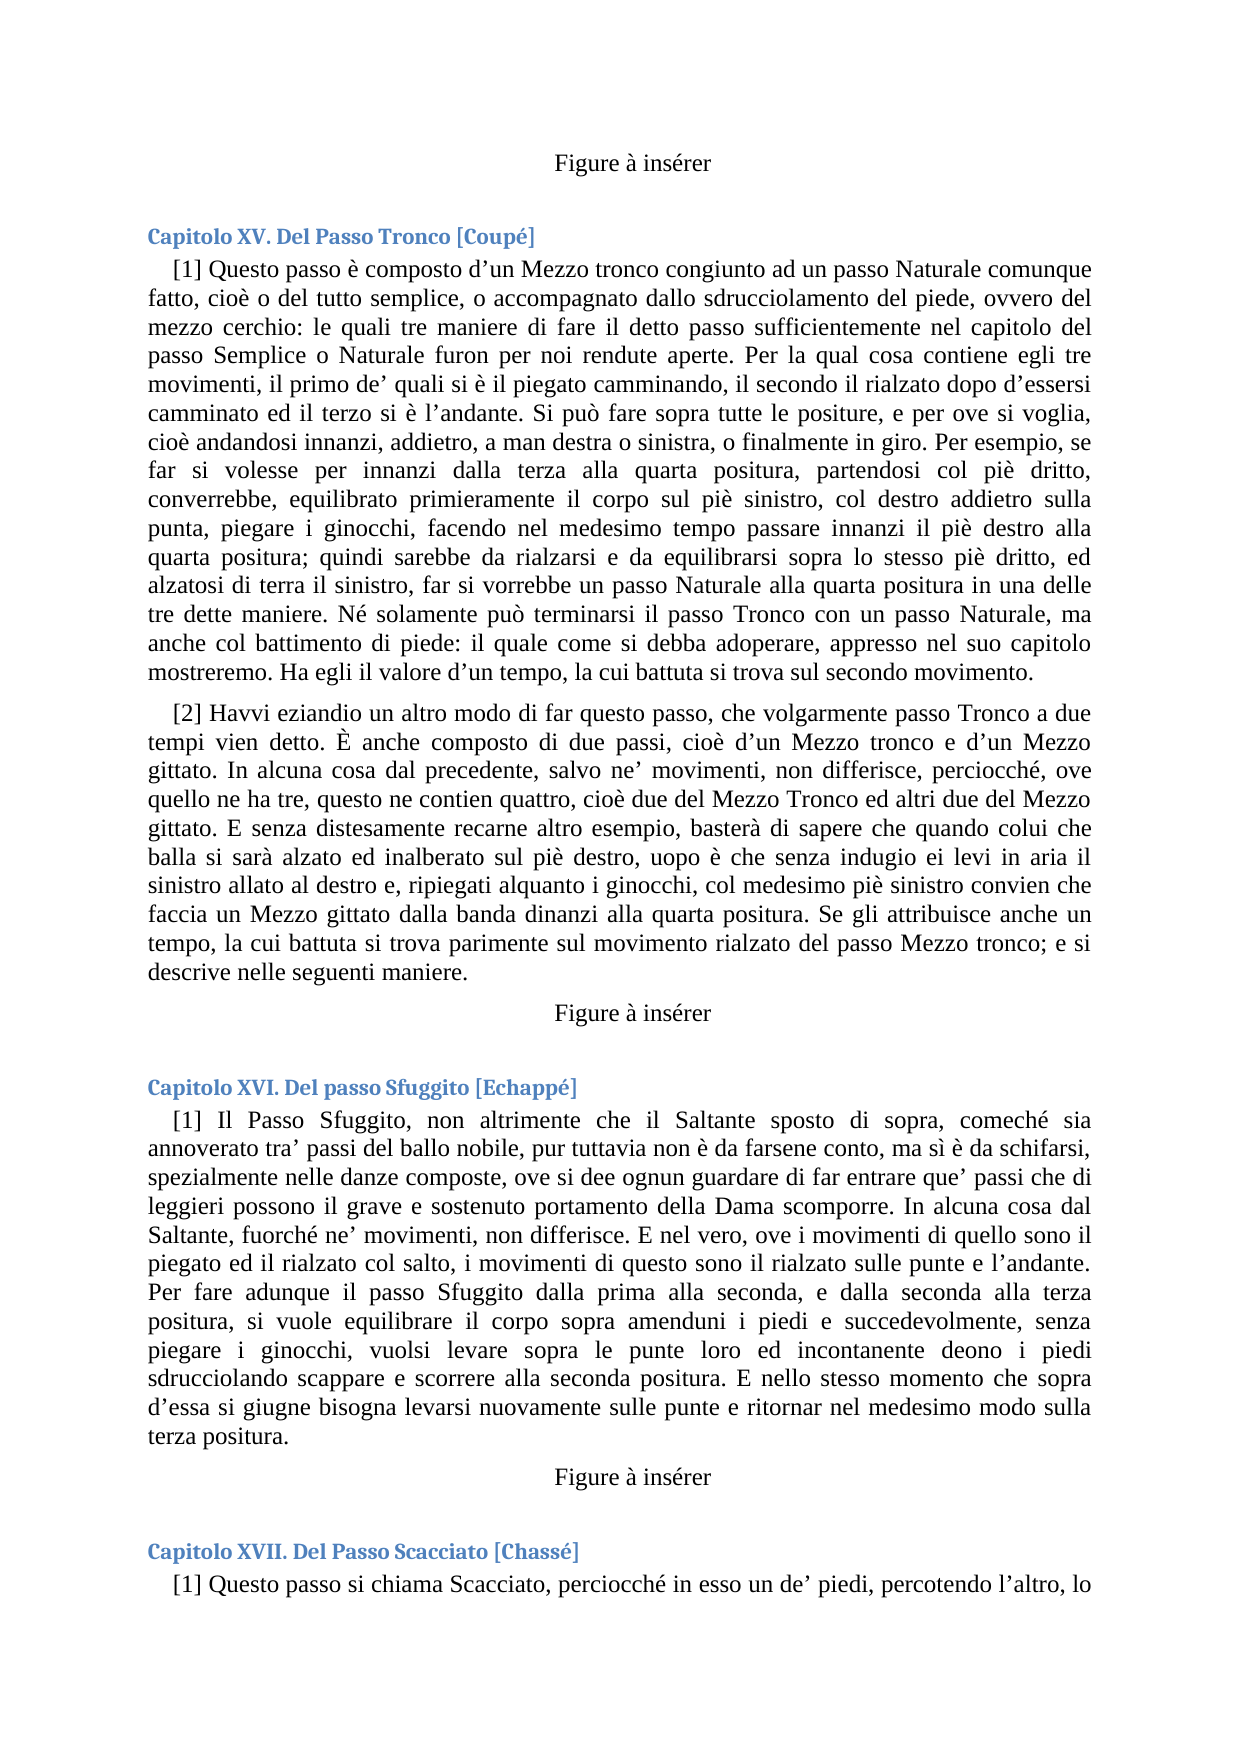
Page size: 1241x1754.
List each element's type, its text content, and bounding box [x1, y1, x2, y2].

subtitle Capitolo XVI. Del passo Sfuggito [Echappé] [148, 1074, 1093, 1101]
text [1] Il Passo Sfuggito, non altrimente che il Saltante sposto di sopra, comeché sia annoverato tra’ passi del ballo nobile, pur tuttavia non è da farsene conto, ma sì è da schifarsi, spezialmente nelle danze composte, ove si dee ognun guardare di far entrare que’ passi che di leggieri possono il grave e sostenuto portamento della Dama scomporre. In alcuna cosa dal Saltante, fuorché ne’ movimenti, non differisce. E nel vero, ove i movimenti di quello sono il piegato ed il rialzato col salto, i movimenti di questo sono il rialzato sulle punte e l’andante. Per fare adunque il passo Sfuggito dalla prima alla seconda, e dalla seconda alla terza positura, si vuole equilibrare il corpo sopra amenduni i piedi e succedevolmente, senza piegare i ginocchi, vuolsi levare sopra le punte loro ed incontanente deono i piedi sdrucciolando scappare e scorrere alla seconda positura. E nello stesso momento che sopra d’essa si giugne bisogna levarsi nuovamente sulle punte e ritornar nel medesimo modo sulla terza positura. [148, 1105, 1093, 1450]
subtitle Capitolo XV. Del Passo Tronco [Coupé] [148, 224, 1093, 250]
text [2] Havvi eziandio un altro modo di far questo passo, che volgarmente passo Tronco a due tempi vien detto. È anche composto di due passi, cioè d’un Mezzo tronco e d’un Mezzo gittato. In alcuna cosa dal precedente, salvo ne’ movimenti, non differisce, perciocché, ove quello ne ha tre, questo ne contien quattro, cioè due del Mezzo Tronco ed altri due del Mezzo gittato. E senza distesamente recarne altro esempio, basterà di sapere che quando colui che balla si sarà alzato ed inalberato sul piè destro, uopo è che senza indugio ei levi in aria il sinistro allato al destro e, ripiegati alquanto i ginocchi, col medesimo piè sinistro convien che faccia un Mezzo gittato dalla banda dinanzi alla quarta positura. Se gli attribuisce anche un tempo, la cui battuta si trova parimente sul movimento rialzato del passo Mezzo tronco; e si descrive nelle seguenti maniere. [148, 698, 1093, 986]
text Figure à insérer [148, 1462, 1093, 1491]
text [1] Questo passo si chiama Scacciato, perciocché in esso un de’ piedi, percotendo l’altro, lo [148, 1569, 1093, 1598]
text Figure à insérer [148, 148, 1093, 176]
subtitle Capitolo XVII. Del Passo Scacciato [Chassé] [148, 1539, 1093, 1565]
text [1] Questo passo è composto d’un Mezzo tronco congiunto ad un passo Naturale comunque fatto, cioè o del tutto semplice, o accompagnato dallo sdrucciolamento del piede, ovvero del mezzo cerchio: le quali tre maniere di fare il detto passo sufficientemente nel capitolo del passo Semplice o Naturale furon per noi rendute aperte. Per la qual cosa contiene egli tre movimenti, il primo de’ quali si è il piegato camminando, il secondo il rialzato dopo d’essersi camminato ed il terzo si è l’andante. Si può fare sopra tutte le positure, e per ove si voglia, cioè andandosi innanzi, addietro, a man destra o sinistra, o finalmente in giro. Per esempio, se far si volesse per innanzi dalla terza alla quarta positura, partendosi col piè dritto, converrebbe, equilibrato primieramente il corpo sul piè sinistro, col destro addietro sulla punta, piegare i ginocchi, facendo nel medesimo tempo passare innanzi il piè destro alla quarta positura; quindi sarebbe da rialzarsi e da equilibrarsi sopra lo stesso piè dritto, ed alzatosi di terra il sinistro, far si vorrebbe un passo Naturale alla quarta positura in una delle tre dette maniere. Né solamente può terminarsi il passo Tronco con un passo Naturale, ma anche col battimento di piede: il quale come si debba adoperare, appresso nel suo capitolo mostreremo. Ha egli il valore d’un tempo, la cui battuta si trova sul secondo movimento. [148, 254, 1093, 686]
text Figure à insérer [148, 998, 1093, 1027]
